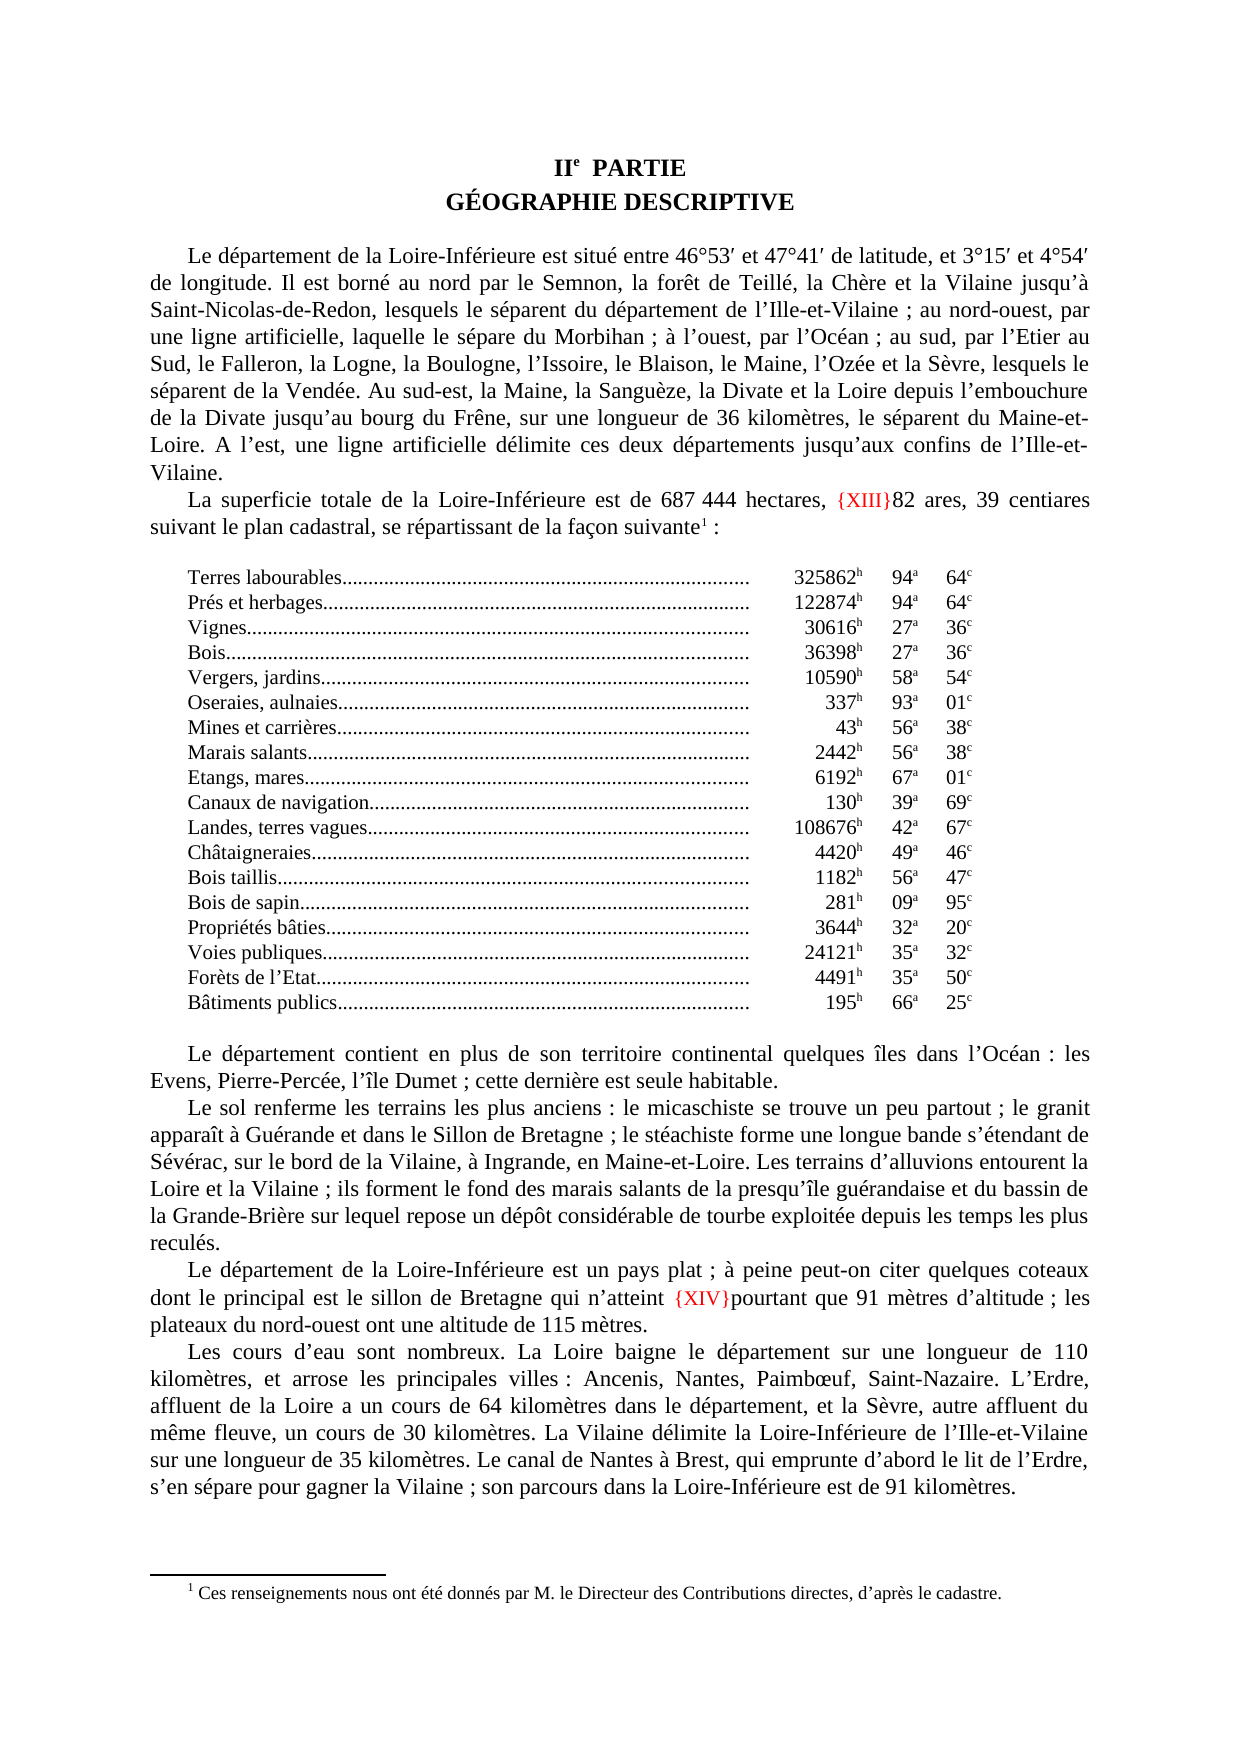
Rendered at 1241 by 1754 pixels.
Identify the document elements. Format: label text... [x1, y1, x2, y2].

text Forèts de l’Etat 4491h 35a 50c [187, 964, 1090, 989]
text Bois 36398h 27a 36c [187, 639, 1090, 664]
text Voies publiques 24121h 35a 32c [187, 939, 1090, 964]
text Vignes 30616h 27a 36c [187, 614, 1090, 639]
text Ces renseignements nous ont été donnés par M. le Directeur des Contributions directes, d’après le cadastre. [150, 1581, 1090, 1604]
text IIe PARTIE GÉOGRAPHIE DESCRIPTIVE [150, 150, 1090, 217]
text Le sol renferme les terrains les plus anciens : le micaschiste se trouve un peu partout ; le granit apparaît à Guérande et dans le Sillon de Bretagne ; le stéachiste forme une longue bande s’étendant de Sévérac, sur le bord de la Vilaine, à Ingrande, en Maine-et-Loire. Les terrains d’alluvions entourent la Loire et la Vilaine ; ils forment le fond des marais salants de la presqu’île guérandaise et du bassin de la Grande-Brière sur lequel repose un dépôt considérable de tourbe exploitée depuis les temps les plus reculés. [150, 1094, 1090, 1256]
text Terres labourables 325862h 94a 64c [187, 564, 1090, 589]
text Etangs, mares 6192h 67a 01c [187, 764, 1090, 789]
text Bois de sapin 281h 09a 95c [187, 889, 1090, 914]
text Le département de la Loire-Inférieure est situé entre 46°53′ et 47°41′ de latitude, et 3°15′ et 4°54′ de longitude. Il est borné au nord par le Semnon, la forêt de Teillé, la Chère et la Vilaine jusqu’à Saint-Nicolas-de-Redon, lesquels le séparent du département de l’Ille-et-Vilaine ; au nord-ouest, par une ligne artificielle, laquelle le sépare du Morbihan ; à l’ouest, par l’Océan ; au sud, par l’Etier au Sud, le Falleron, la Logne, la Boulogne, l’Issoire, le Blaison, le Maine, l’Ozée et la Sèvre, lesquels le séparent de la Vendée. Au sud-est, la Maine, la Sanguèze, la Divate et la Loire depuis l’embouchure de la Divate jusqu’au bourg du Frêne, sur une longueur de 36 kilomètres, le séparent du Maine-et-Loire. A l’est, une ligne artificielle délimite ces deux départements jusqu’aux confins de l’Ille-et-Vilaine. [150, 242, 1090, 485]
text Marais salants 2442h 56a 38c [187, 739, 1090, 764]
text Prés et herbages 122874h 94a 64c [187, 589, 1090, 614]
text Canaux de navigation 130h 39a 69c [187, 789, 1090, 814]
text Vergers, jardins 10590h 58a 54c [187, 664, 1090, 689]
text La superficie totale de la Loire-Inférieure est de 687 444 hectares, {XIII}82 ares, 39 centiares suivant le plan cadastral, se répartissant de la façon suivante : [150, 485, 1090, 539]
text Châtaigneraies 4420h 49a 46c [187, 839, 1090, 864]
text Landes, terres vagues 108676h 42a 67c [187, 814, 1090, 839]
text Oseraies, aulnaies 337h 93a 01c [187, 689, 1090, 714]
text Mines et carrières 43h 56a 38c [187, 714, 1090, 739]
text Bois taillis 1182h 56a 47c [187, 864, 1090, 889]
text Bâtiments publics 195h 66a 25c [187, 989, 1090, 1014]
text Propriétés bâties 3644h 32a 20c [187, 914, 1090, 939]
text Le département de la Loire-Inférieure est un pays plat ; à peine peut-on citer quelques coteaux dont le principal est le sillon de Bretagne qui n’atteint {XIV}pourtant que 91 mètres d’altitude ; les plateaux du nord-ouest ont une altitude de 115 mètres. [150, 1256, 1090, 1337]
text Les cours d’eau sont nombreux. La Loire baigne le département sur une longueur de 110 kilomètres, et arrose les principales villes : Ancenis, Nantes, Paimbœuf, Saint-Nazaire. L’Erdre, affluent de la Loire a un cours de 64 kilomètres dans le département, et la Sèvre, autre affluent du même fleuve, un cours de 30 kilomètres. La Vilaine délimite la Loire-Inférieure de l’Ille-et-Vilaine sur une longueur de 35 kilomètres. Le canal de Nantes à Brest, qui emprunte d’abord le lit de l’Erdre, s’en sépare pour gagner la Vilaine ; son parcours dans la Loire-Inférieure est de 91 kilomètres. [150, 1337, 1090, 1500]
text Le département contient en plus de son territoire continental quelques îles dans l’Océan : les Evens, Pierre-Percée, l’île Dumet ; cette dernière est seule habitable. [150, 1039, 1090, 1094]
